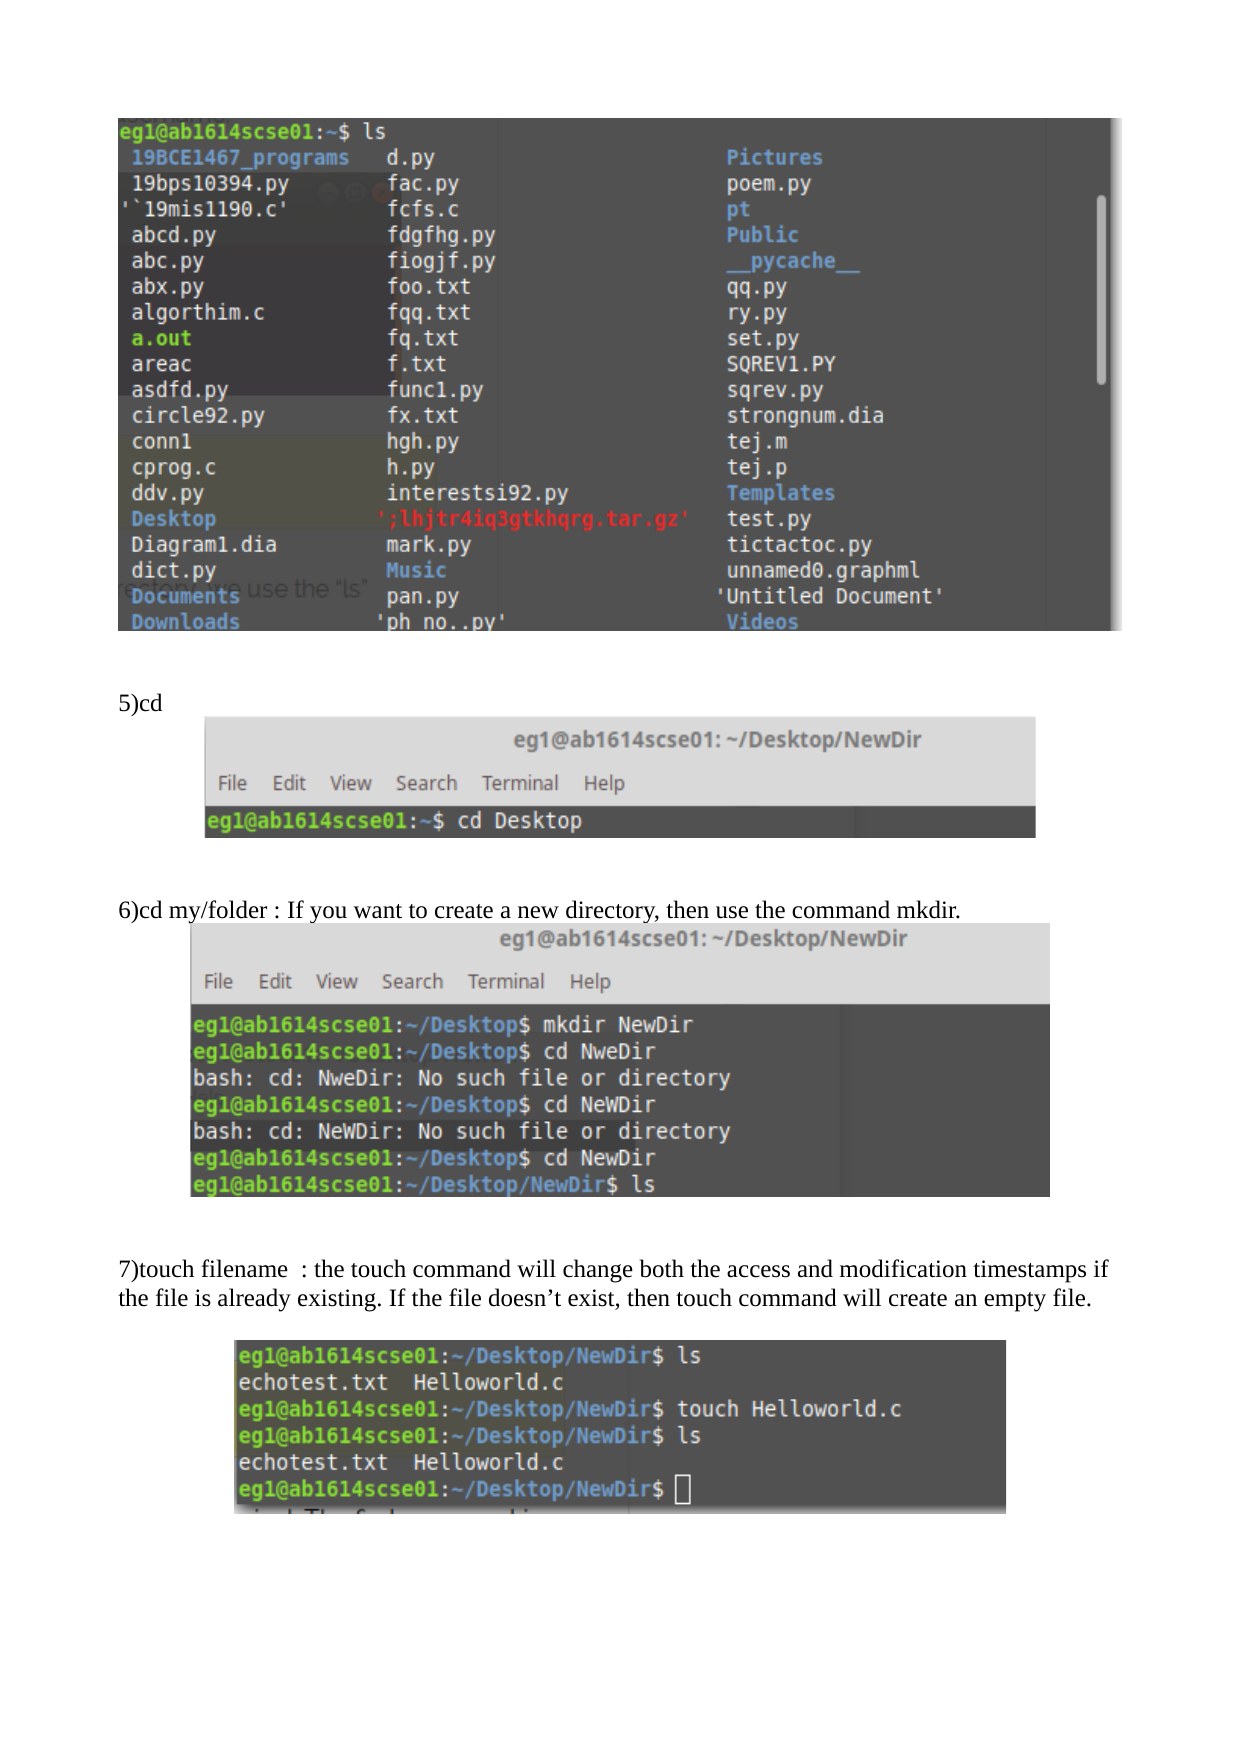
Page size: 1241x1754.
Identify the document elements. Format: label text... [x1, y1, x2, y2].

picture [118, 118, 1123, 631]
picture [234, 1340, 1007, 1514]
picture [190, 923, 1050, 1197]
text 5)cd [118, 688, 1122, 717]
text 6)cd my/folder : If you want to create a new directory, then use the command mkdir. [118, 895, 1122, 923]
picture [204, 716, 1036, 838]
text 7)touch filename : the touch command will change both the access and modification timestamps if the file is already existing. If the file doesn’t exist, then touch command will create an empty file. [118, 1254, 1122, 1312]
